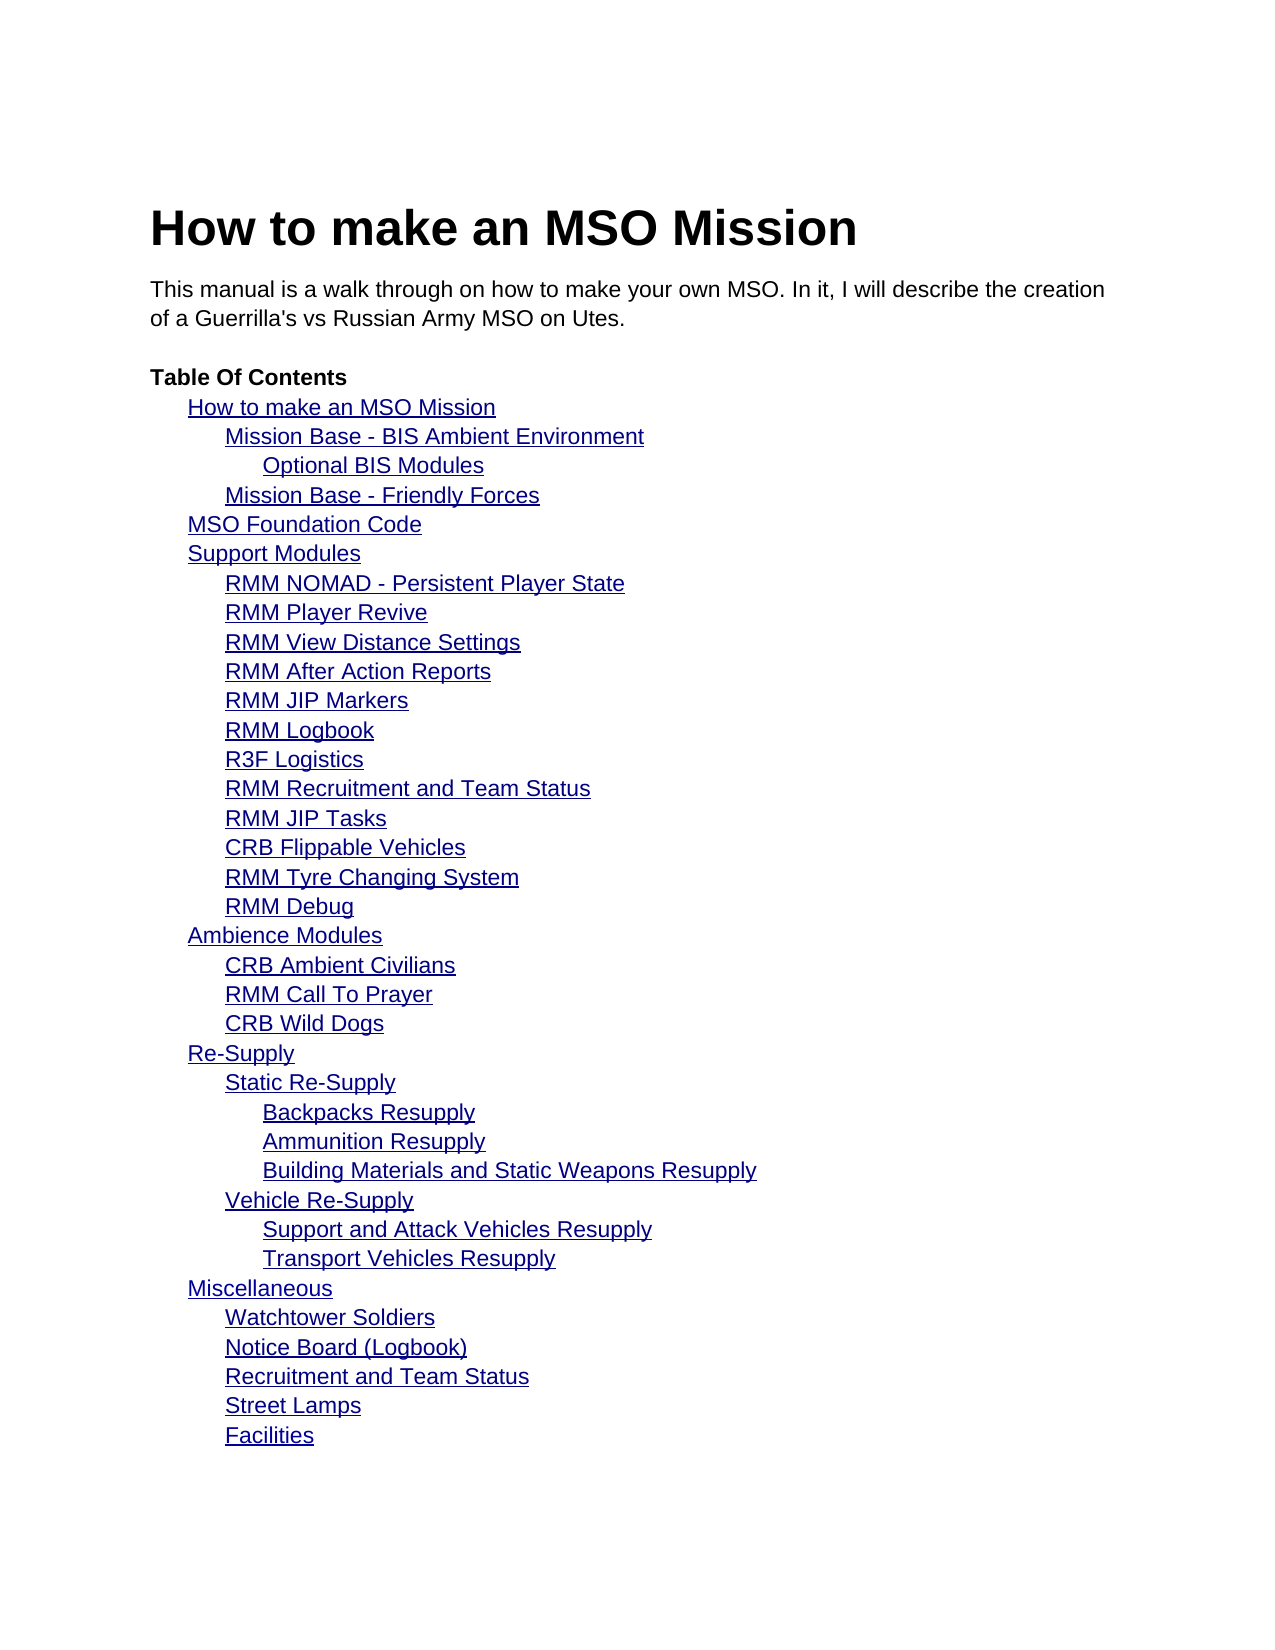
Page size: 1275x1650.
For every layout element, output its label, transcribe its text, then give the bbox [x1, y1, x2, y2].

text RMM Debug [225, 893, 1125, 919]
text Recruitment and Team Status [225, 1363, 1125, 1389]
text Vehicle Re-Supply [225, 1187, 1125, 1213]
text Notice Board (Logbook) [225, 1334, 1125, 1360]
text MSO Foundation Code [187, 512, 1125, 537]
text Mission Base - BIS Ambient Environment [225, 423, 1125, 449]
text Table Of Contents [150, 365, 1125, 390]
text RMM View Distance Settings [225, 629, 1125, 655]
text Ambience Modules [187, 923, 1125, 948]
text Facilities [225, 1422, 1125, 1448]
text Optional BIS Modules [262, 453, 1125, 478]
text Mission Base - Friendly Forces [225, 482, 1125, 508]
text RMM NOMAD - Persistent Player State [225, 570, 1125, 596]
text RMM JIP Markers [225, 688, 1125, 713]
text R3F Logistics [225, 747, 1125, 772]
text Transport Vehicles Resupply [262, 1246, 1125, 1272]
text Building Materials and Static Weapons Resupply [262, 1158, 1125, 1183]
text RMM After Action Reports [225, 658, 1125, 684]
text RMM Player Revive [225, 600, 1125, 625]
subtitle How to make an MSO Mission [150, 200, 1125, 256]
text RMM Logbook [225, 717, 1125, 743]
text CRB Ambient Civilians [225, 952, 1125, 978]
text This manual is a walk through on how to make your own MSO. In it, I will describe the creation of a Guerrilla's vs Russian Army MSO on Utes. [150, 277, 1125, 332]
text RMM Tyre Changing System [225, 864, 1125, 890]
text Miscellaneous [187, 1275, 1125, 1301]
text RMM Recruitment and Team Status [225, 776, 1125, 802]
text CRB Flippable Vehicles [225, 835, 1125, 860]
text Support and Attack Vehicles Resupply [262, 1217, 1125, 1242]
text Backpacks Resupply [262, 1099, 1125, 1125]
text Street Lamps [225, 1393, 1125, 1418]
text CRB Wild Dogs [225, 1011, 1125, 1037]
text Static Re-Supply [225, 1070, 1125, 1095]
text Support Modules [187, 541, 1125, 567]
text Ammunition Resupply [262, 1128, 1125, 1154]
text RMM Call To Prayer [225, 982, 1125, 1007]
text Re-Supply [187, 1040, 1125, 1066]
text Watchtower Soldiers [225, 1305, 1125, 1330]
text RMM JIP Tasks [225, 805, 1125, 831]
text How to make an MSO Mission [187, 394, 1125, 420]
